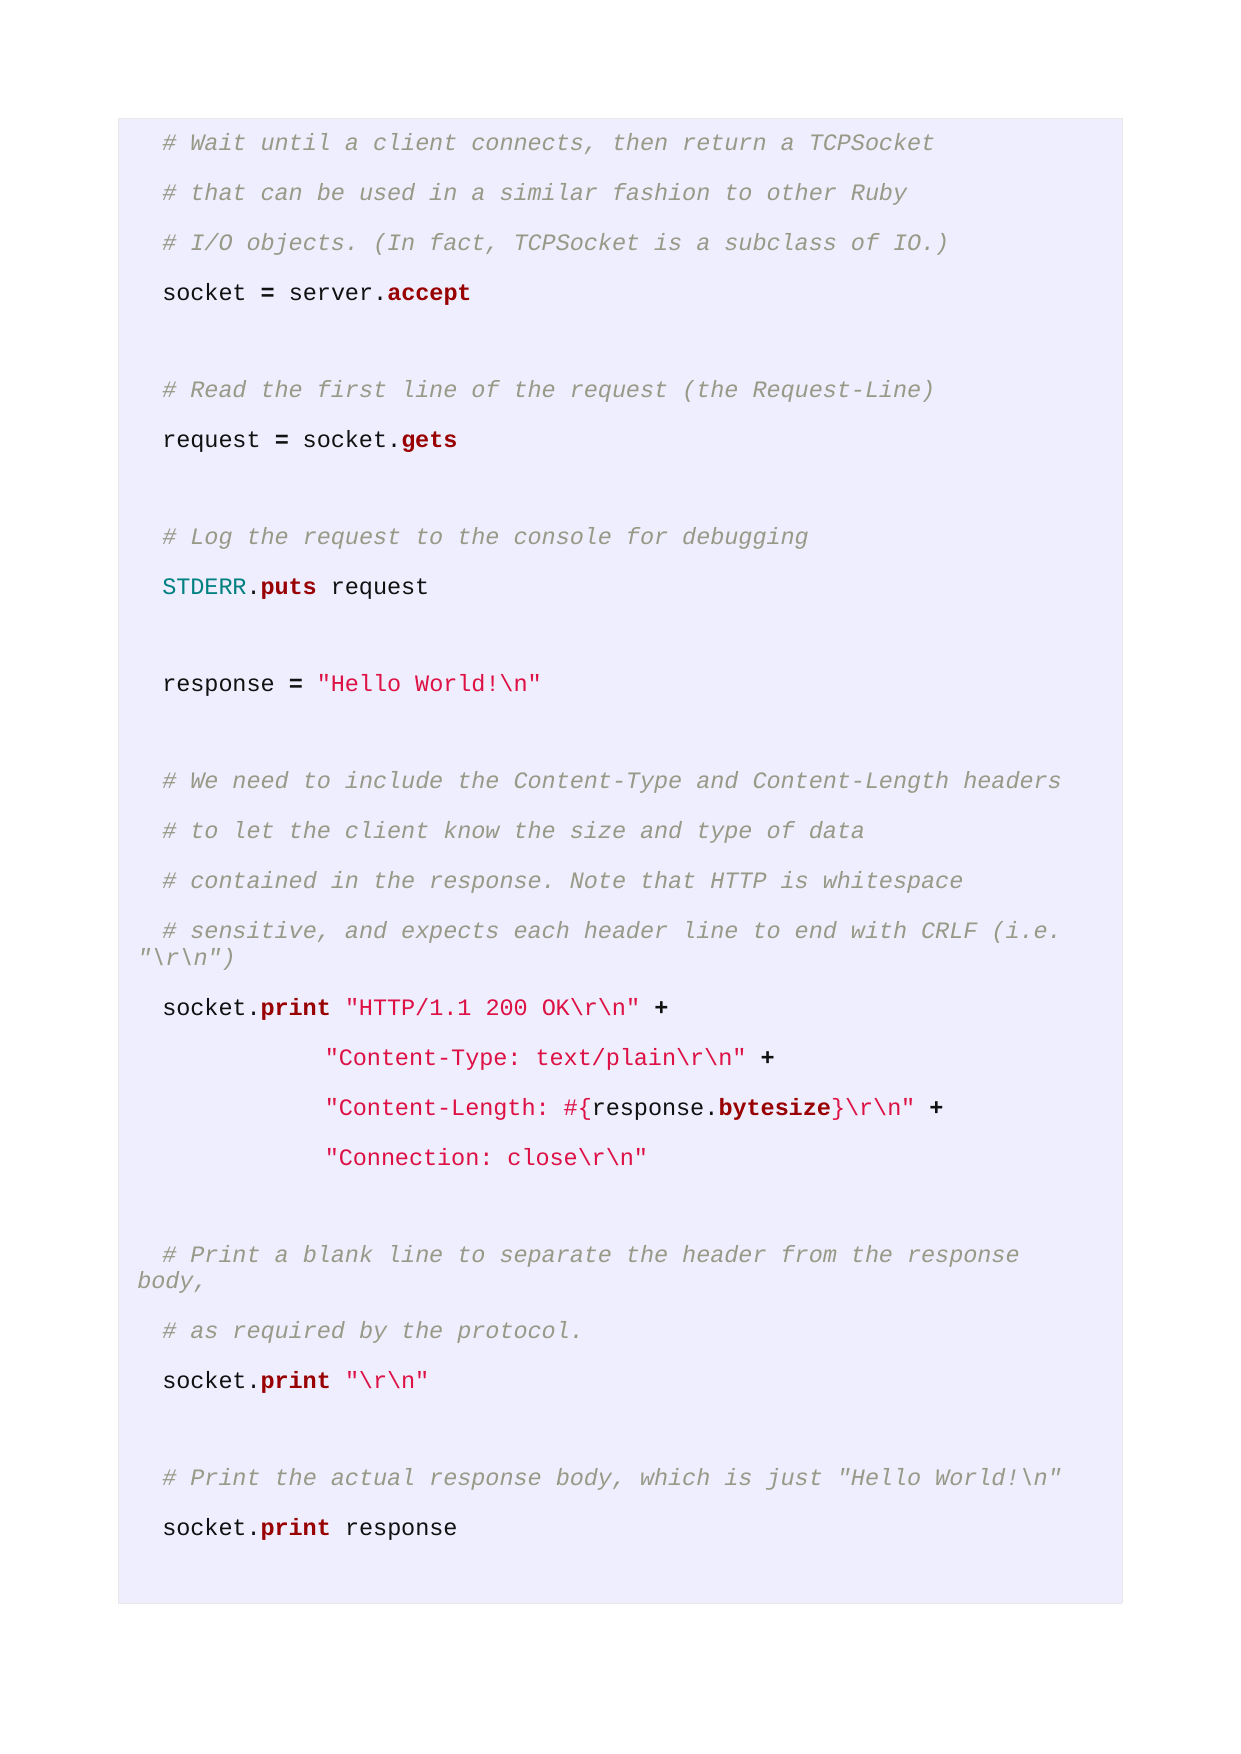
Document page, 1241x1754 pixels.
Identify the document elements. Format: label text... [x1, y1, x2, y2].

text # Log the request to the console for debugging [119, 512, 1122, 551]
text # Wait until a client connects, then return a TCPSocket [119, 119, 1122, 157]
text # as required by the protocol. [119, 1307, 1122, 1346]
text request = socket.gets [119, 415, 1122, 454]
text # that can be used in a similar fashion to other Ruby [119, 168, 1122, 207]
text STDERR.puts request [119, 562, 1122, 601]
text socket.print "HTTP/1.1 200 OK\r\n" + [119, 983, 1122, 1022]
text # Print a blank line to separate the header from the response body, [119, 1230, 1122, 1296]
text socket.print "\r\n" [119, 1357, 1122, 1396]
text # Read the first line of the request (the Request-Line) [119, 365, 1122, 404]
text # to let the client know the size and type of data [119, 806, 1122, 846]
text # Print the actual response body, which is just "Hello World!\n" [119, 1454, 1122, 1493]
text "Content-Type: text/plain\r\n" + [119, 1033, 1122, 1072]
text socket = server.accept [119, 268, 1122, 307]
text # contained in the response. Note that HTTP is whitespace [119, 856, 1122, 896]
text # sensitive, and expects each header line to end with CRLF (i.e. "\r\n") [119, 906, 1122, 972]
text "Content-Length: #{response.bytesize}\r\n" + [119, 1083, 1122, 1122]
text "Connection: close\r\n" [119, 1133, 1122, 1172]
text socket.print response [119, 1504, 1122, 1543]
text # We need to include the Content-Type and Content-Length headers [119, 756, 1122, 796]
text response = "Hello World!\n" [119, 659, 1122, 698]
text # I/O objects. (In fact, TCPSocket is a subclass of IO.) [119, 218, 1122, 257]
